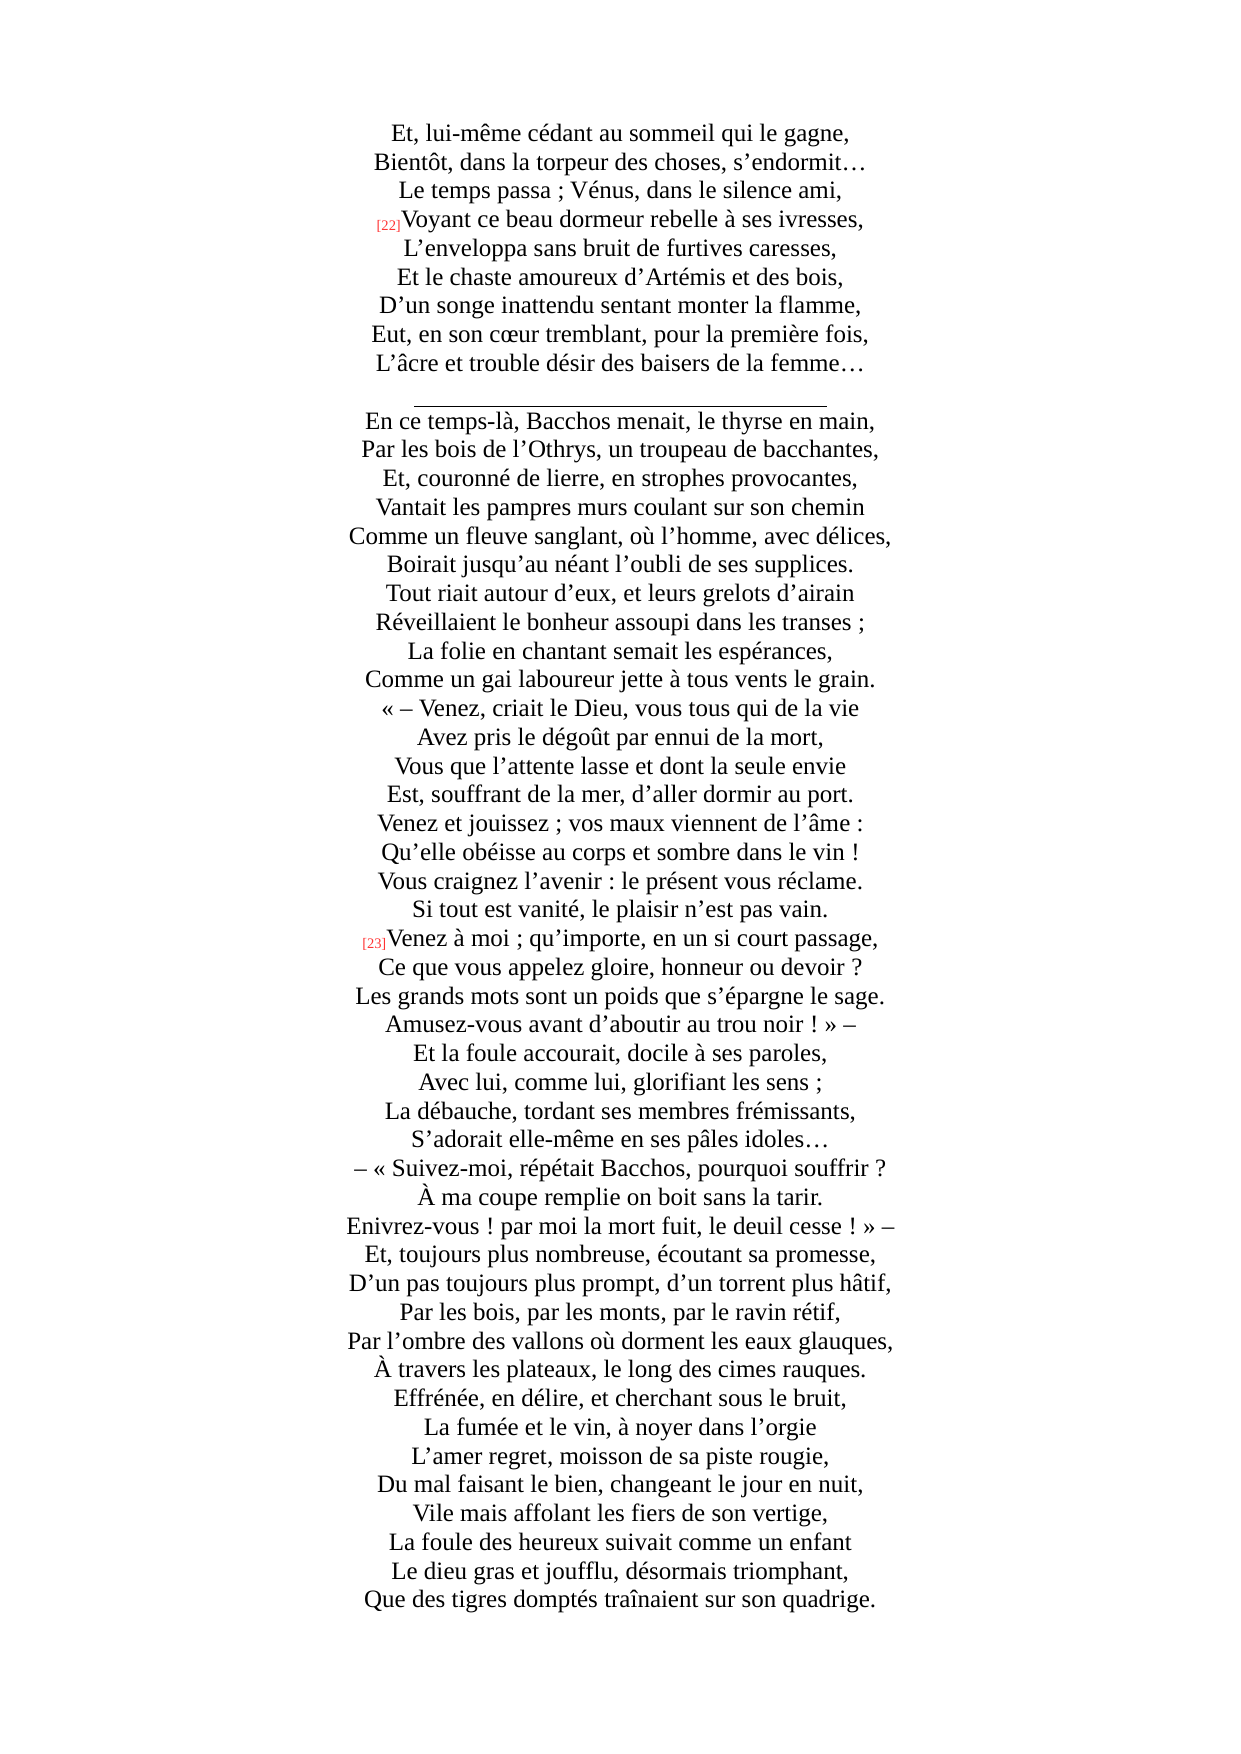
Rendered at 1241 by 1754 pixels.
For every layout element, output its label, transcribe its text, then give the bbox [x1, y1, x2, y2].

text D’un songe inattendu sentant monter la flamme, [118, 291, 1122, 319]
text La foule des heureux suivait comme un enfant [118, 1527, 1122, 1556]
text La fumée et le vin, à noyer dans l’orgie [118, 1412, 1122, 1441]
text Et la foule accourait, docile à ses paroles, [118, 1038, 1122, 1067]
text À ma coupe remplie on boit sans la tarir. [118, 1182, 1122, 1211]
text Tout riait autour d’eux, et leurs grelots d’airain [118, 578, 1122, 607]
text Comme un fleuve sanglant, où l’homme, avec délices, [118, 521, 1122, 549]
text Et, couronné de lierre, en strophes provocantes, [118, 463, 1122, 492]
text Le dieu gras et joufflu, désormais triomphant, [118, 1556, 1122, 1584]
text L’enveloppa sans bruit de furtives caresses, [118, 233, 1122, 262]
text Avez pris le dégoût par ennui de la mort, [118, 722, 1122, 751]
text Et le chaste amoureux d’Artémis et des bois, [118, 262, 1122, 291]
text Par l’ombre des vallons où dorment les eaux glauques, [118, 1326, 1122, 1354]
text Eut, en son cœur tremblant, pour la première fois, [118, 319, 1122, 348]
text Enivrez-vous ! par moi la mort fuit, le deuil cesse ! » – [118, 1211, 1122, 1239]
text Avec lui, comme lui, glorifiant les sens ; [118, 1067, 1122, 1096]
text L’âcre et trouble désir des baisers de la femme… [118, 348, 1122, 377]
text Et, lui-même cédant au sommeil qui le gagne, [118, 118, 1122, 147]
text Qu’elle obéisse au corps et sombre dans le vin ! [118, 837, 1122, 866]
text Effrénée, en délire, et cherchant sous le bruit, [118, 1383, 1122, 1412]
text Boirait jusqu’au néant l’oubli de ses supplices. [118, 549, 1122, 578]
text La débauche, tordant ses membres frémissants, [118, 1096, 1122, 1124]
text Bientôt, dans la torpeur des choses, s’endormit… [118, 147, 1122, 176]
text Le temps passa ; Vénus, dans le silence ami, [118, 176, 1122, 204]
text [23]Venez à moi ; qu’importe, en un si court passage, [118, 923, 1122, 952]
text Venez et jouissez ; vos maux viennent de l’âme : [118, 808, 1122, 837]
text Est, souffrant de la mer, d’aller dormir au port. [118, 779, 1122, 808]
text La folie en chantant semait les espérances, [118, 636, 1122, 664]
text Les grands mots sont un poids que s’épargne le sage. [118, 981, 1122, 1009]
text Par les bois de l’Othrys, un troupeau de bacchantes, [118, 434, 1122, 463]
text Ce que vous appelez gloire, honneur ou devoir ? [118, 952, 1122, 981]
text Vous que l’attente lasse et dont la seule envie [118, 751, 1122, 779]
text Par les bois, par les monts, par le ravin rétif, [118, 1297, 1122, 1326]
text Vantait les pampres murs coulant sur son chemin [118, 492, 1122, 521]
text « – Venez, criait le Dieu, vous tous qui de la vie [118, 693, 1122, 722]
text Du mal faisant le bien, changeant le jour en nuit, [118, 1469, 1122, 1498]
text Et, toujours plus nombreuse, écoutant sa promesse, [118, 1239, 1122, 1268]
text Réveillaient le bonheur assoupi dans les transes ; [118, 607, 1122, 636]
text L’amer regret, moisson de sa piste rougie, [118, 1441, 1122, 1469]
text En ce temps-là, Bacchos menait, le thyrse en main, [118, 406, 1122, 434]
text Que des tigres domptés traînaient sur son quadrige. [118, 1584, 1122, 1613]
text Comme un gai laboureur jette à tous vents le grain. [118, 664, 1122, 693]
text Vous craignez l’avenir : le présent vous réclame. [118, 866, 1122, 894]
text Si tout est vanité, le plaisir n’est pas vain. [118, 894, 1122, 923]
text S’adorait elle-même en ses pâles idoles… [118, 1124, 1122, 1153]
text Amusez-vous avant d’aboutir au trou noir ! » – [118, 1009, 1122, 1038]
text – « Suivez-moi, répétait Bacchos, pourquoi souffrir ? [118, 1153, 1122, 1182]
text [22]Voyant ce beau dormeur rebelle à ses ivresses, [118, 204, 1122, 233]
text À travers les plateaux, le long des cimes rauques. [118, 1354, 1122, 1383]
text D’un pas toujours plus prompt, d’un torrent plus hâtif, [118, 1268, 1122, 1297]
text Vile mais affolant les fiers de son vertige, [118, 1498, 1122, 1527]
